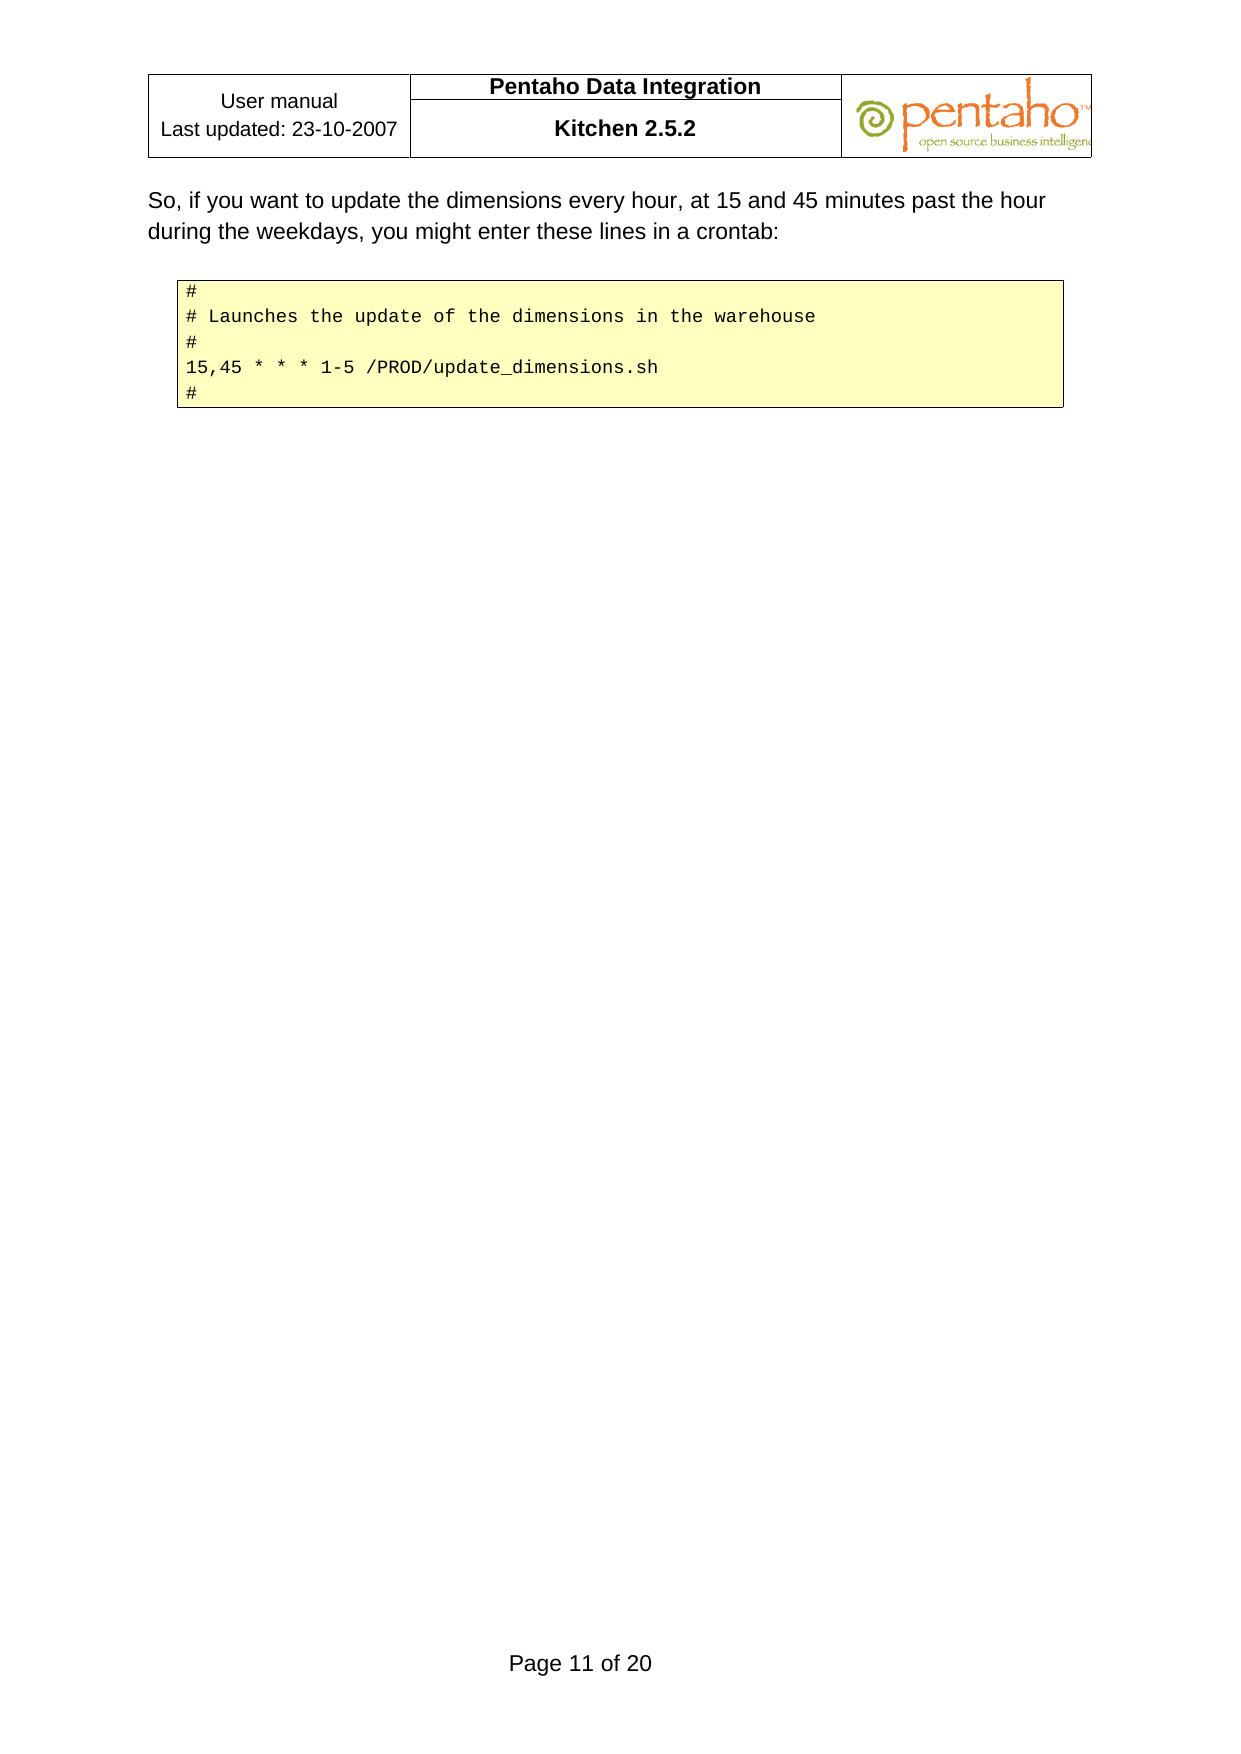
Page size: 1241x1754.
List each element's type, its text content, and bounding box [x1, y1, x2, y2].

text # [178, 281, 1063, 303]
text # [178, 381, 1063, 407]
text 15,45 * * * 1-5 /PROD/update_dimensions.sh [178, 356, 1063, 379]
text So, if you want to update the dimensions every hour, at 15 and 45 minutes past the hour during the weekdays, you might enter these lines in a crontab: [148, 188, 1092, 244]
text # Launches the update of the dimensions in the warehouse [178, 305, 1063, 328]
text # [178, 331, 1063, 354]
